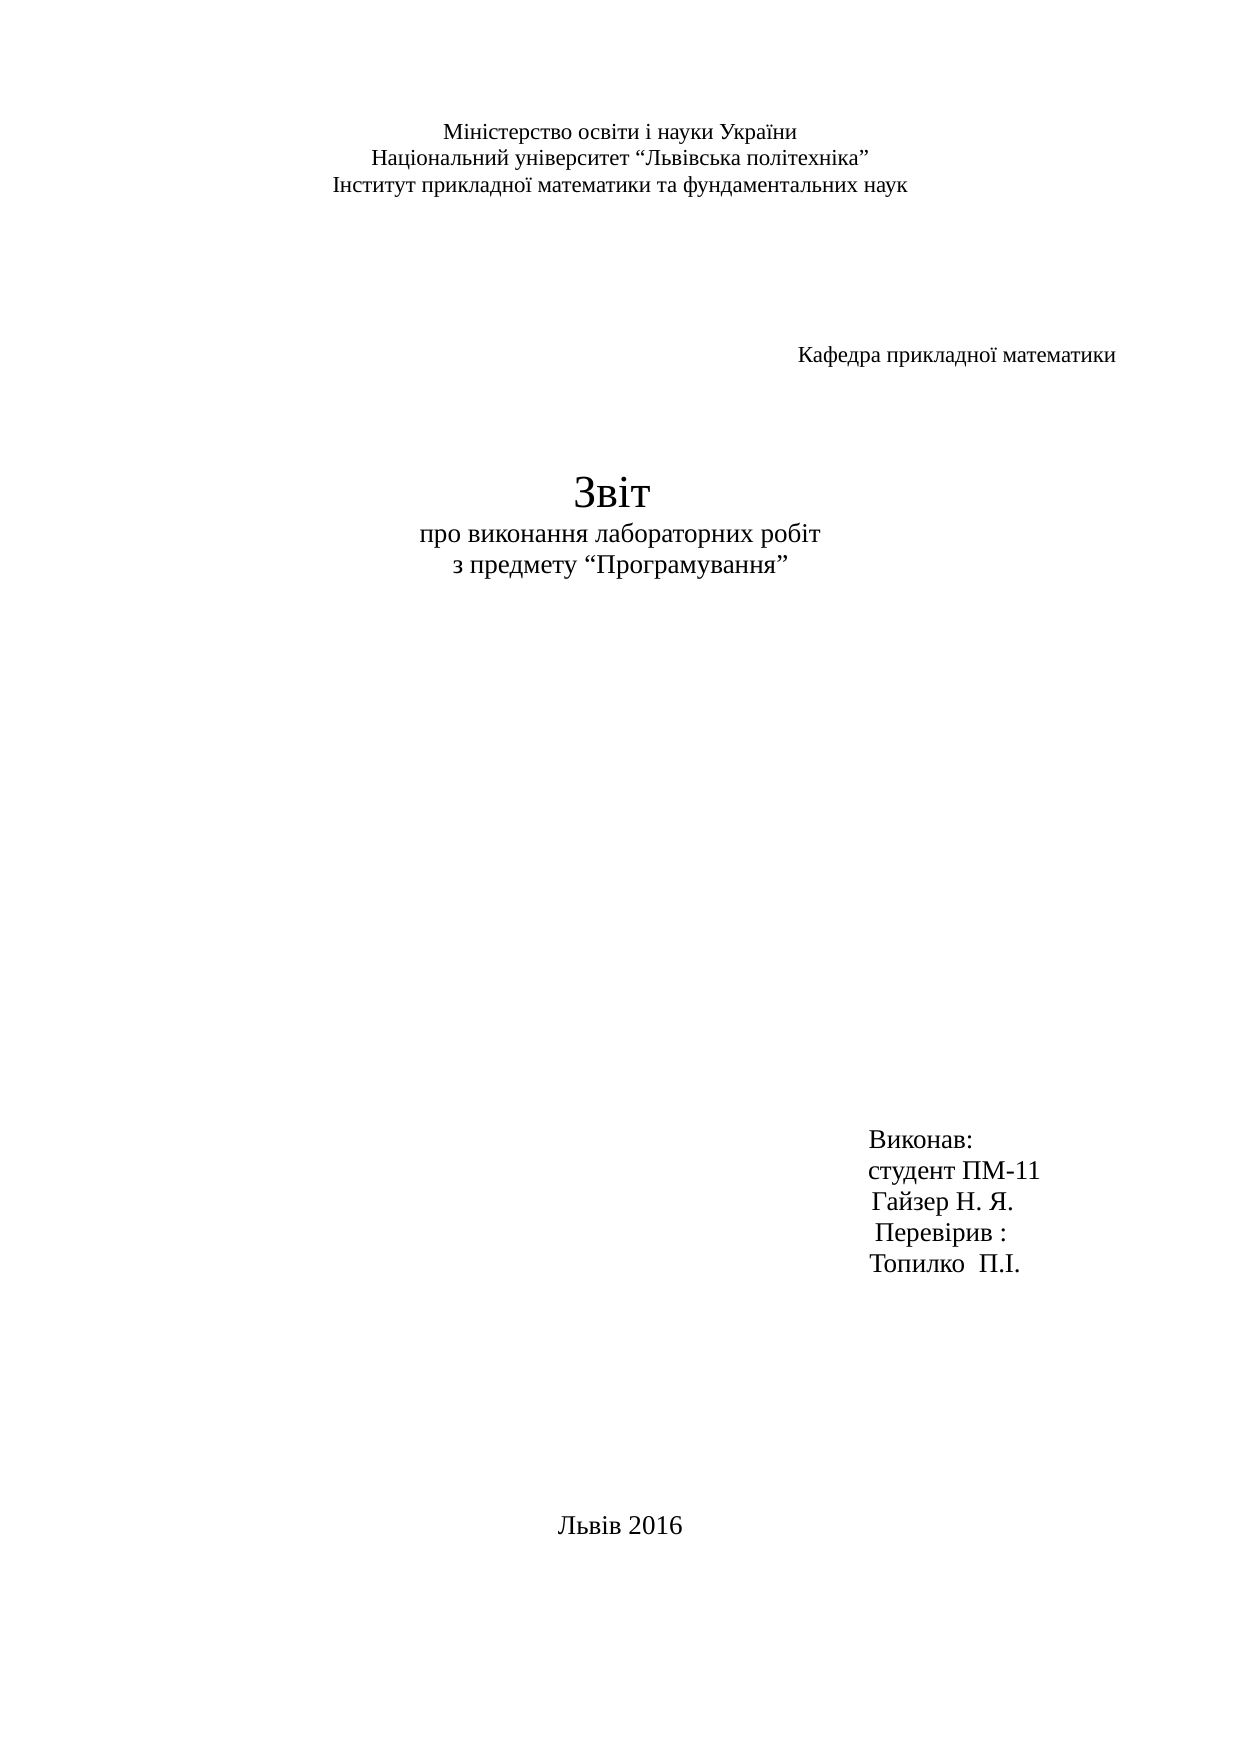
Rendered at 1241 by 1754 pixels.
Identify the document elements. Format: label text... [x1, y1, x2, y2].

text з предмету “Програмування” [118, 548, 1122, 579]
text Національний університет “Львівська політехніка” [118, 144, 1122, 171]
text Топилко П.І. [118, 1247, 1122, 1278]
text Кафедра прикладної математики [118, 342, 1122, 368]
text Інститут прикладної математики та фундаментальних наук [118, 171, 1122, 197]
text Гайзер Н. Я. [118, 1185, 1122, 1216]
text Виконав: [118, 1123, 1122, 1154]
text Міністерство освіти і науки України [118, 118, 1122, 144]
text студент ПМ-11 [118, 1154, 1122, 1185]
text Перевірив : [118, 1216, 1122, 1247]
text про виконання лабораторних робіт [118, 517, 1122, 548]
text Львів 2016 [118, 1509, 1122, 1540]
text Звіт [118, 464, 1122, 517]
